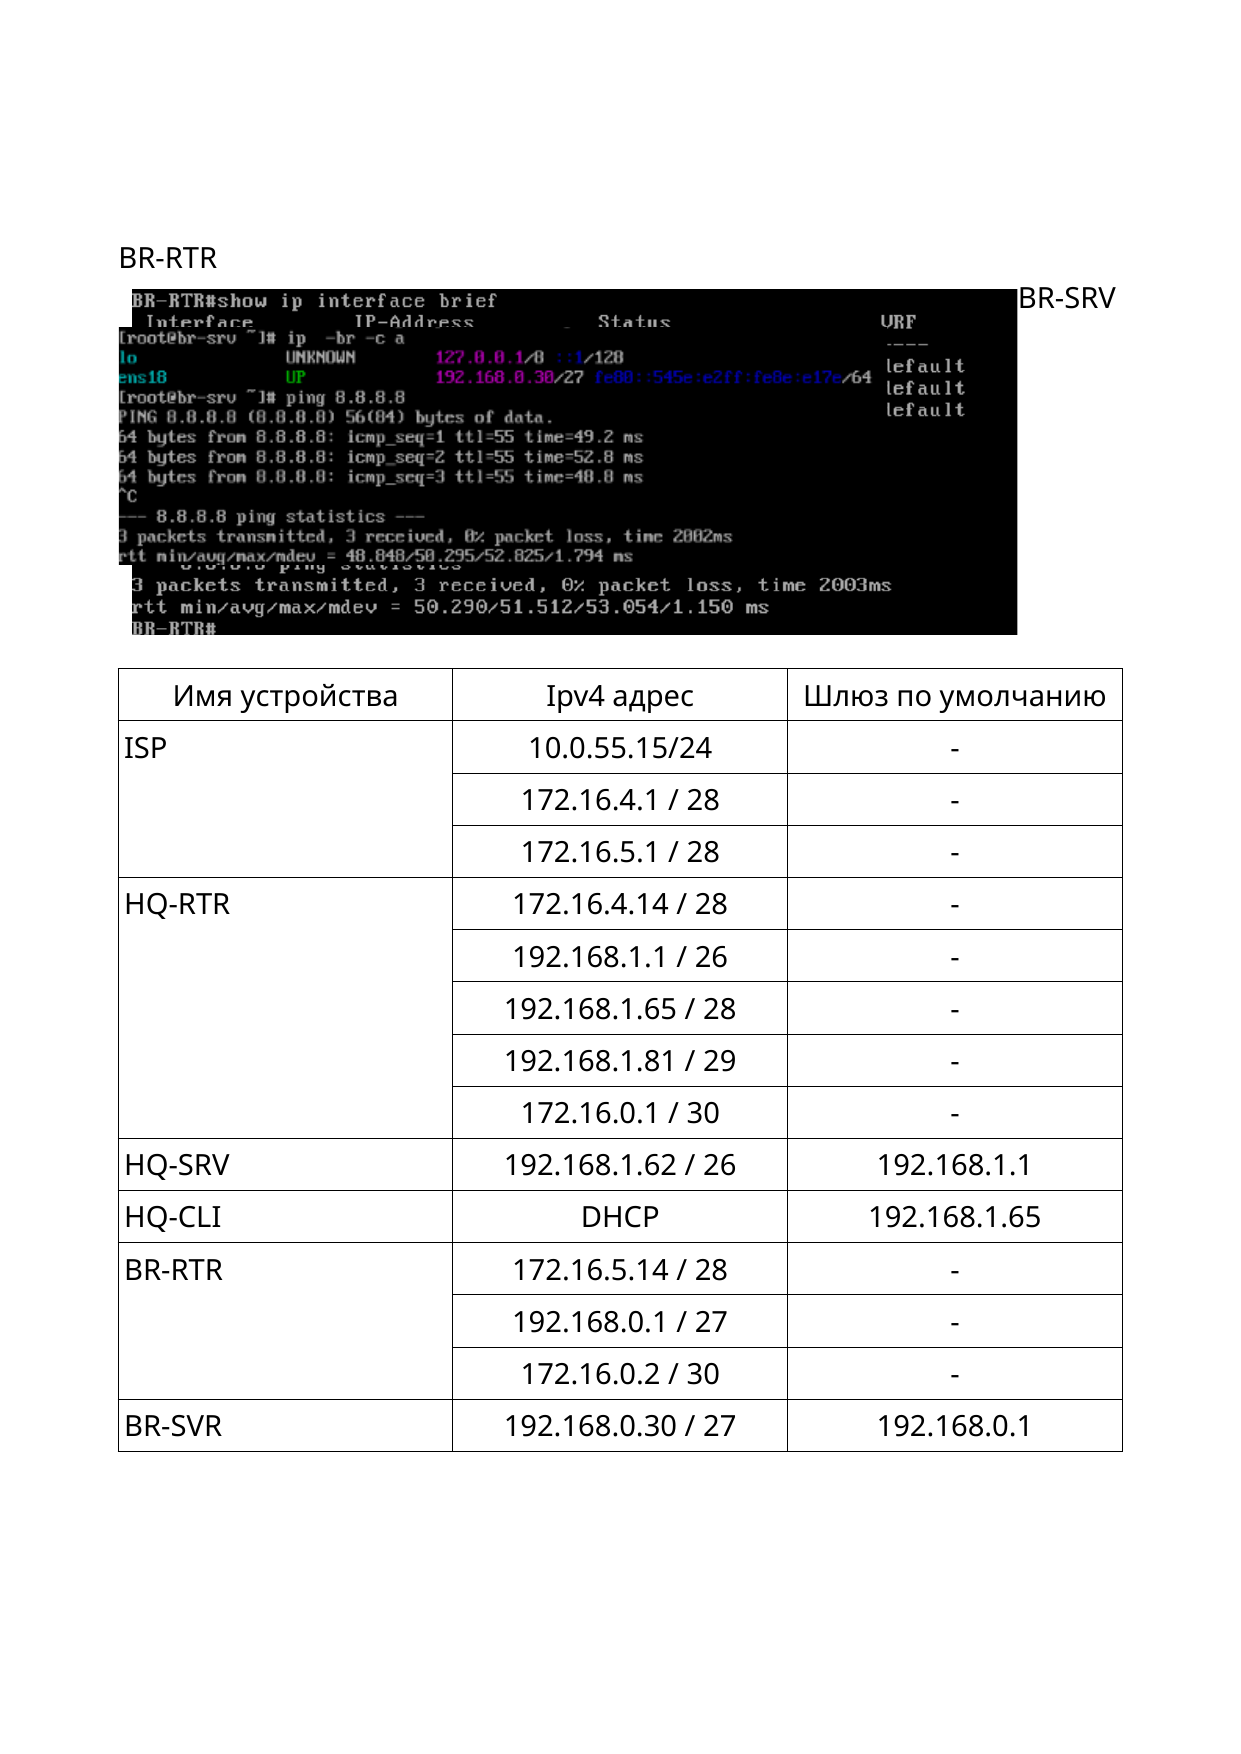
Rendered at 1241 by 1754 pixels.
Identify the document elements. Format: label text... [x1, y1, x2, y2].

table_cell HQ-RTR [119, 878, 452, 1138]
table_cell DHCP [453, 1191, 787, 1242]
table_cell 192.168.1.81 / 29 [453, 1035, 787, 1086]
table_cell - [788, 721, 1122, 772]
table_cell ISP [119, 721, 452, 877]
table_cell 192.168.0.1 / 27 [453, 1295, 787, 1347]
table_header Ipv4 адрес [453, 669, 787, 720]
table_cell - [788, 1295, 1122, 1347]
table_cell 192.168.0.1 [788, 1400, 1122, 1451]
table_cell - [788, 930, 1122, 981]
table_cell 192.168.1.1 [788, 1139, 1122, 1190]
table_header Шлюз по умолчанию [788, 669, 1122, 720]
table_cell 192.168.1.65 / 28 [453, 982, 787, 1033]
text BR-RTR [118, 237, 1122, 277]
table_cell BR-RTR [119, 1243, 452, 1399]
table_cell - [788, 1243, 1122, 1294]
table_cell 172.16.4.14 / 28 [453, 878, 787, 929]
table_cell - [788, 878, 1122, 929]
table_cell 172.16.0.1 / 30 [453, 1087, 787, 1138]
table_cell - [788, 774, 1122, 825]
table_cell 192.168.1.62 / 26 [453, 1139, 787, 1190]
table_cell - [788, 1087, 1122, 1138]
table_cell 172.16.5.14 / 28 [453, 1243, 787, 1294]
table_cell 10.0.55.15/24 [453, 721, 787, 772]
table_cell 192.168.1.65 [788, 1191, 1122, 1242]
table_cell - [788, 982, 1122, 1033]
table_cell BR-SVR [119, 1400, 452, 1451]
table_cell 192.168.1.1 / 26 [453, 930, 787, 981]
table_cell 172.16.0.2 / 30 [453, 1348, 787, 1399]
text BR-SRV [118, 277, 1122, 317]
table_cell HQ-SRV [119, 1139, 452, 1190]
table_cell 172.16.4.1 / 28 [453, 774, 787, 825]
table_cell - [788, 826, 1122, 877]
table_cell HQ-CLI [119, 1191, 452, 1242]
table_cell 192.168.0.30 / 27 [453, 1400, 787, 1451]
table_header Имя устройства [119, 669, 452, 720]
table_cell 172.16.5.1 / 28 [453, 826, 787, 877]
table_cell - [788, 1348, 1122, 1399]
table_cell - [788, 1035, 1122, 1086]
